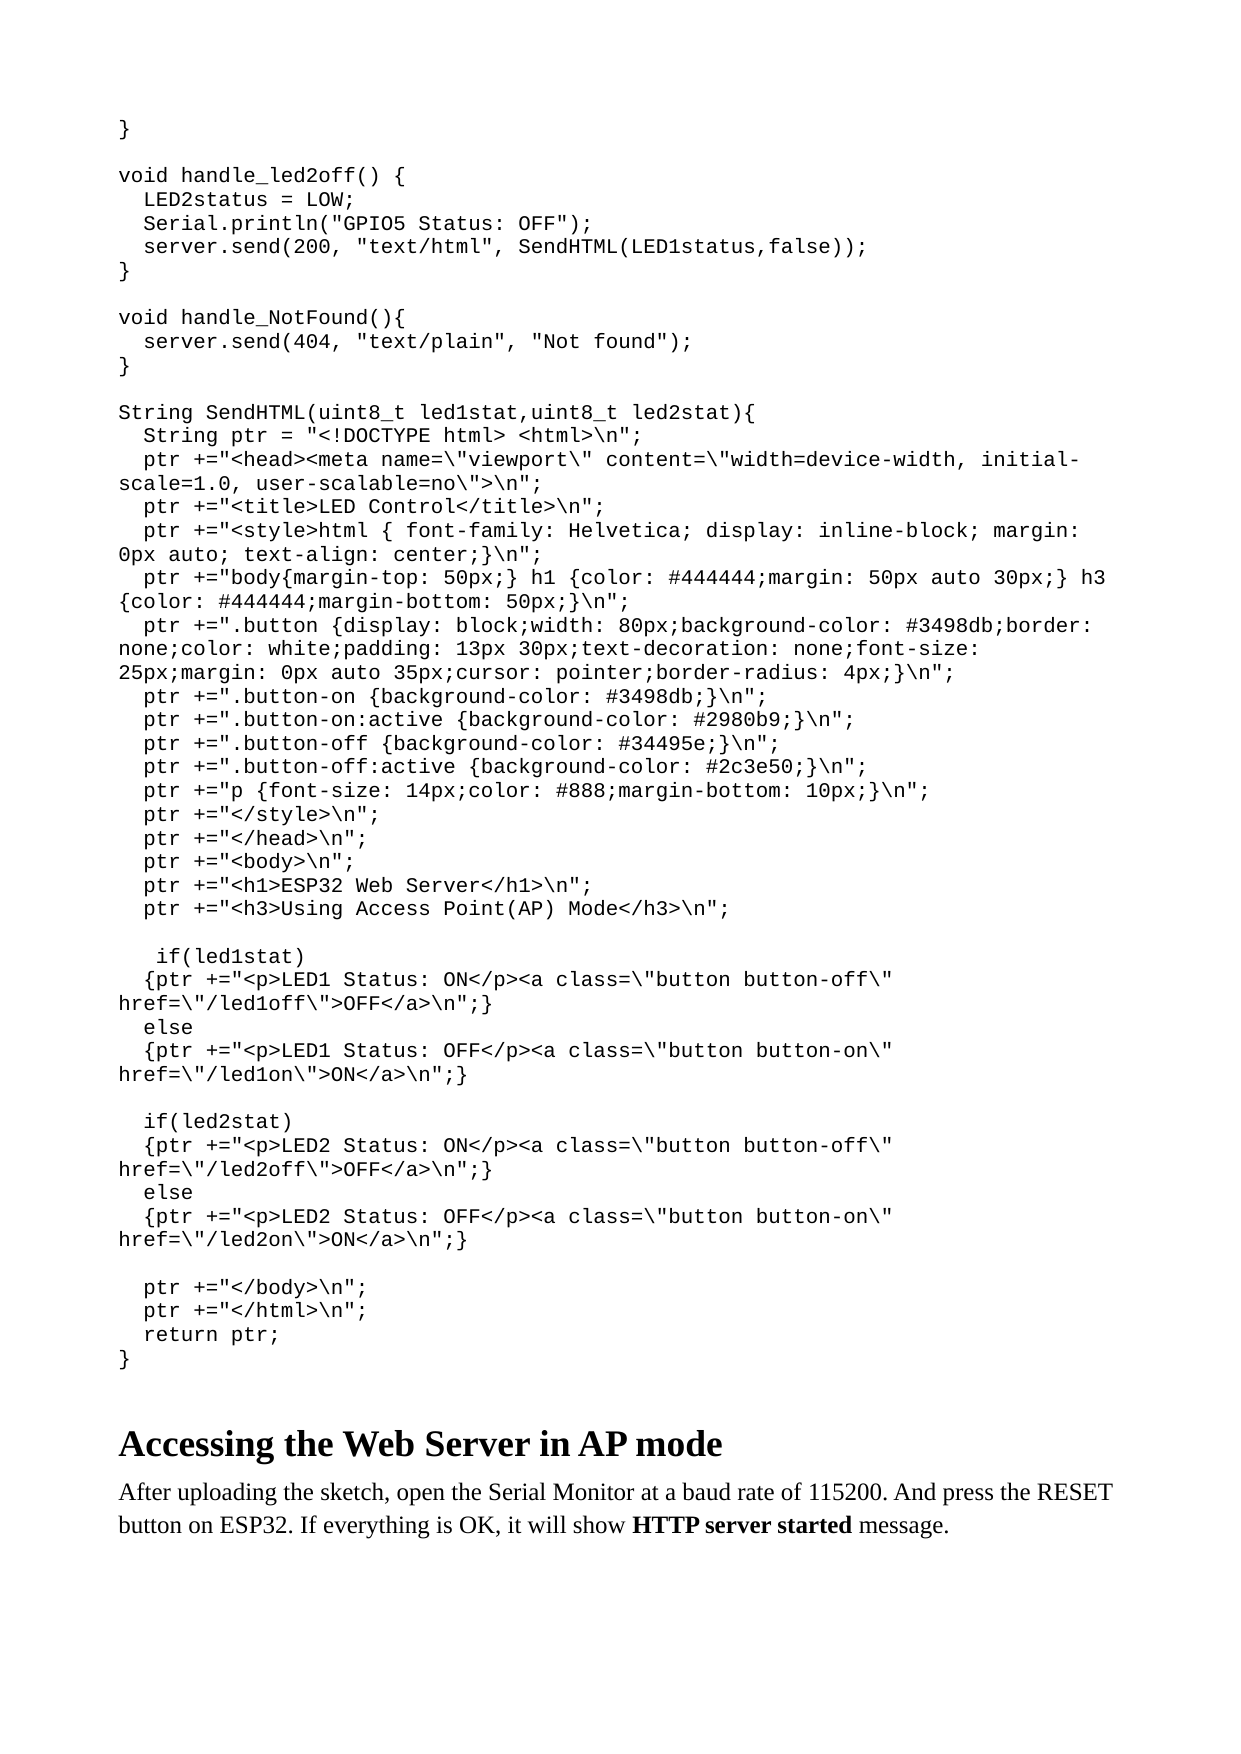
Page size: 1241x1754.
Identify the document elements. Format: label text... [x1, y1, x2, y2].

text ptr +="<body>\n"; [118, 851, 1122, 875]
text ptr +="<style>html { font-family: Helvetica; display: inline-block; margin: 0px auto; text-align: center;}\n"; [118, 520, 1122, 567]
text ptr +=".button-off:active {background-color: #2c3e50;}\n"; [118, 757, 1122, 780]
text } [118, 1348, 1122, 1371]
text {ptr +="<p>LED1 Status: OFF</p><a class=\"button button-on\" href=\"/led1on\">ON</a>\n";} [118, 1040, 1122, 1088]
text ptr +="</body>\n"; [118, 1277, 1122, 1300]
text ptr +=".button-off {background-color: #34495e;}\n"; [118, 733, 1122, 757]
text ptr +="</head>\n"; [118, 827, 1122, 851]
text ptr +="p {font-size: 14px;color: #888;margin-bottom: 10px;}\n"; [118, 780, 1122, 804]
text ptr +=".button {display: block;width: 80px;background-color: #3498db;border: none;color: white;padding: 13px 30px;text-decoration: none;font-size: 25px;margin: 0px auto 35px;cursor: pointer;border-radius: 4px;}\n"; [118, 615, 1122, 686]
text ptr +="<head><meta name=\"viewport\" content=\"width=device-width, initial-scale=1.0, user-scalable=no\">\n"; [118, 449, 1122, 496]
text else [118, 1017, 1122, 1040]
text if(led2stat) [118, 1111, 1122, 1135]
text server.send(404, "text/plain", "Not found"); [118, 331, 1122, 354]
text String SendHTML(uint8_t led1stat,uint8_t led2stat){ [118, 402, 1122, 426]
text } [118, 354, 1122, 378]
text } [118, 118, 1122, 142]
text ptr +="</html>\n"; [118, 1300, 1122, 1324]
subtitle Accessing the Web Server in AP mode [118, 1422, 1122, 1465]
text ptr +="<h3>Using Access Point(AP) Mode</h3>\n"; [118, 898, 1122, 922]
text ptr +="<h1>ESP32 Web Server</h1>\n"; [118, 875, 1122, 898]
text {ptr +="<p>LED2 Status: ON</p><a class=\"button button-off\" href=\"/led2off\">OFF</a>\n";} [118, 1135, 1122, 1182]
text String ptr = "<!DOCTYPE html> <html>\n"; [118, 426, 1122, 449]
text void handle_led2off() { [118, 165, 1122, 189]
text void handle_NotFound(){ [118, 307, 1122, 331]
text ptr +="</style>\n"; [118, 804, 1122, 827]
text else [118, 1182, 1122, 1206]
text LED2status = LOW; [118, 189, 1122, 213]
text After uploading the sketch, open the Serial Monitor at a baud rate of 115200. And press the RESET button on ESP32. If everything is OK, it will show HTTP server started message. [118, 1477, 1122, 1539]
text if(led1stat) [118, 946, 1122, 969]
text return ptr; [118, 1324, 1122, 1348]
text ptr +=".button-on:active {background-color: #2980b9;}\n"; [118, 709, 1122, 733]
text server.send(200, "text/html", SendHTML(LED1status,false)); [118, 236, 1122, 260]
text {ptr +="<p>LED2 Status: OFF</p><a class=\"button button-on\" href=\"/led2on\">ON</a>\n";} [118, 1206, 1122, 1253]
text {ptr +="<p>LED1 Status: ON</p><a class=\"button button-off\" href=\"/led1off\">OFF</a>\n";} [118, 969, 1122, 1017]
text } [118, 260, 1122, 284]
text ptr +="<title>LED Control</title>\n"; [118, 496, 1122, 520]
text ptr +="body{margin-top: 50px;} h1 {color: #444444;margin: 50px auto 30px;} h3 {color: #444444;margin-bottom: 50px;}\n"; [118, 567, 1122, 615]
text Serial.println("GPIO5 Status: OFF"); [118, 213, 1122, 236]
text ptr +=".button-on {background-color: #3498db;}\n"; [118, 686, 1122, 709]
